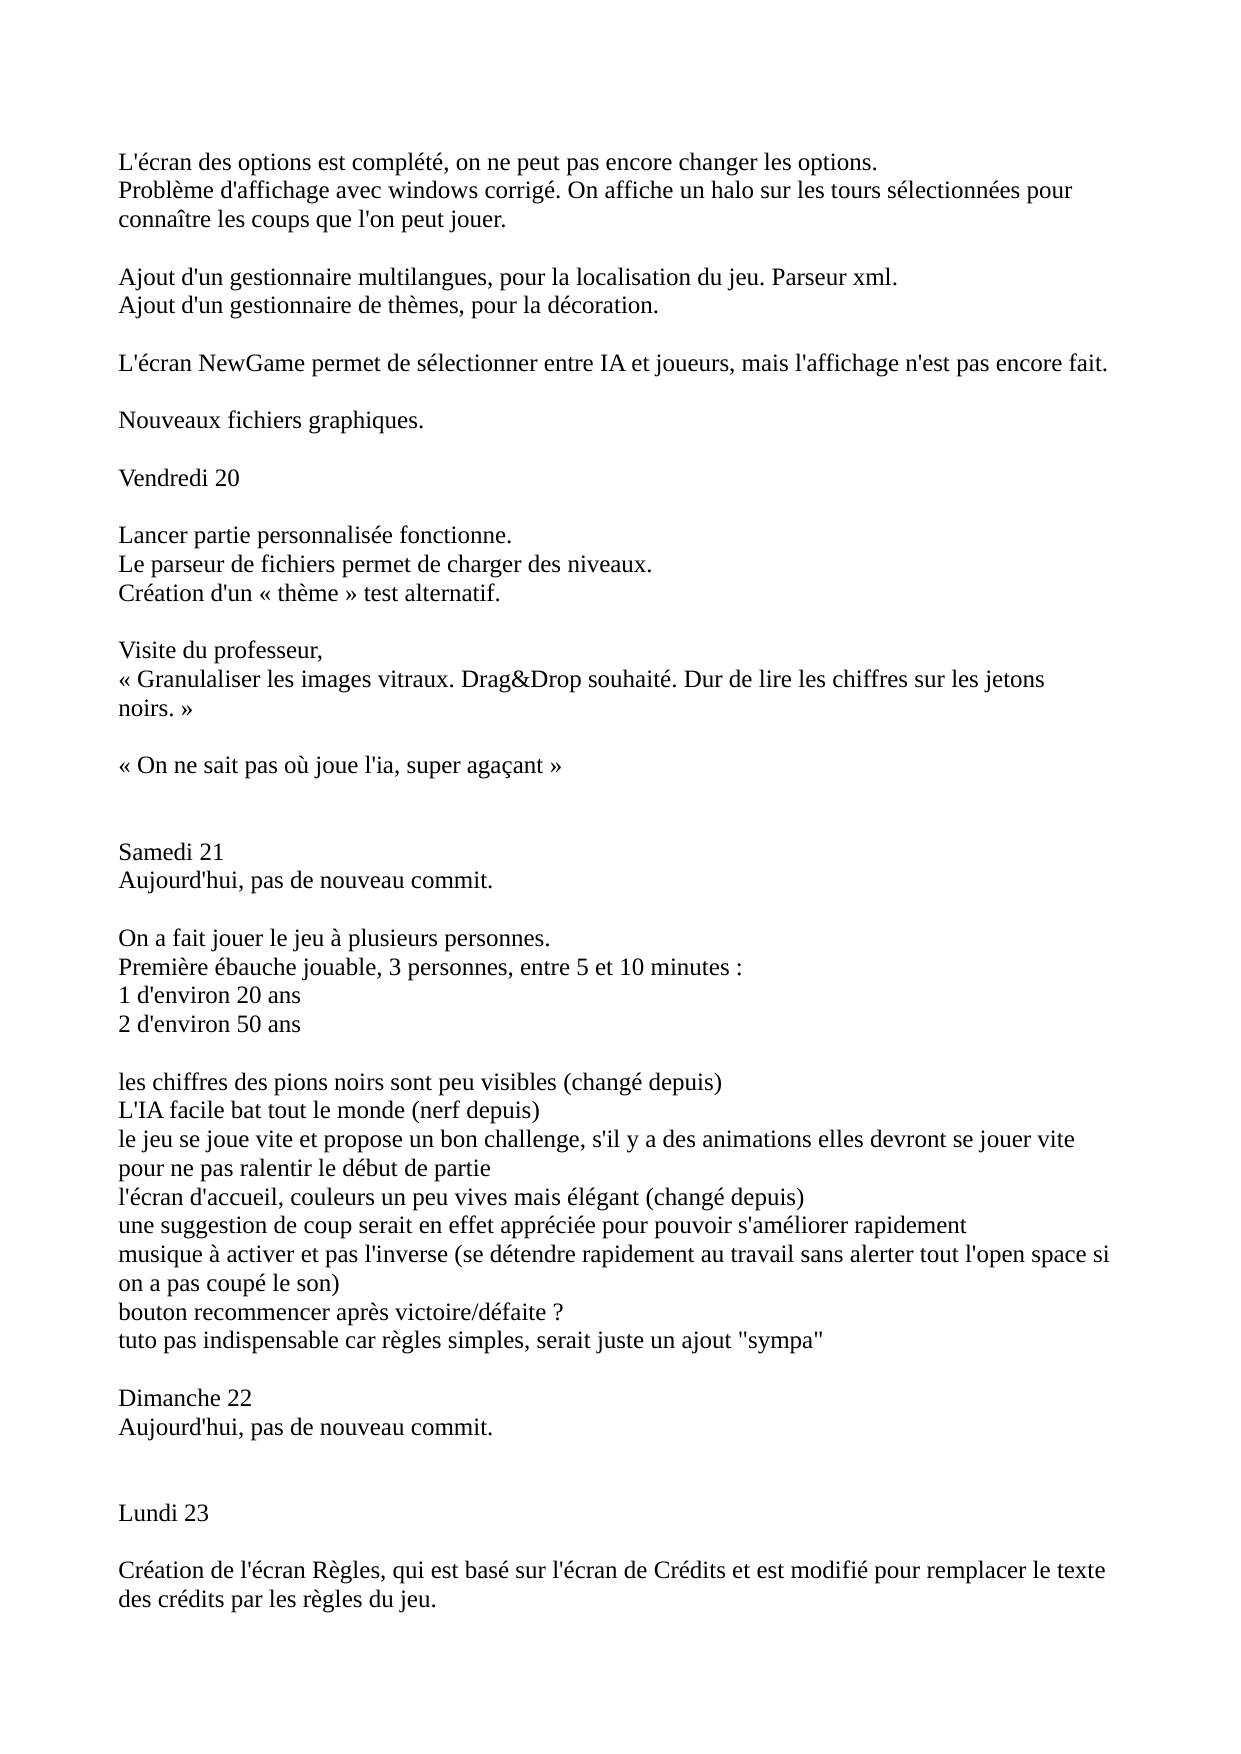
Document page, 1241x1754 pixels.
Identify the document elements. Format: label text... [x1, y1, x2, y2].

text Le parseur de fichiers permet de charger des niveaux. [118, 549, 1122, 578]
text Visite du professeur, [118, 636, 1122, 664]
text une suggestion de coup serait en effet appréciée pour pouvoir s'améliorer rapidement [118, 1211, 1122, 1239]
text Ajout d'un gestionnaire multilangues, pour la localisation du jeu. Parseur xml. [118, 262, 1122, 291]
text On a fait jouer le jeu à plusieurs personnes. [118, 923, 1122, 952]
text Nouveaux fichiers graphiques. [118, 406, 1122, 434]
text bouton recommencer après victoire/défaite ? [118, 1297, 1122, 1326]
text 1 d'environ 20 ans [118, 981, 1122, 1009]
text 2 d'environ 50 ans [118, 1009, 1122, 1038]
text « On ne sait pas où joue l'ia, super agaçant » [118, 751, 1122, 779]
text « Granulaliser les images vitraux. Drag&Drop souhaité. Dur de lire les chiffres sur les jetons noirs. » [118, 664, 1122, 722]
text Aujourd'hui, pas de nouveau commit. [118, 1412, 1122, 1441]
text l'écran d'accueil, couleurs un peu vives mais élégant (changé depuis) [118, 1182, 1122, 1211]
text les chiffres des pions noirs sont peu visibles (changé depuis) [118, 1067, 1122, 1096]
text Lancer partie personnalisée fonctionne. [118, 521, 1122, 549]
text Création d'un « thème » test alternatif. [118, 578, 1122, 607]
text Lundi 23 [118, 1498, 1122, 1527]
text Ajout d'un gestionnaire de thèmes, pour la décoration. [118, 291, 1122, 319]
text Vendredi 20 [118, 463, 1122, 492]
text Problème d'affichage avec windows corrigé. On affiche un halo sur les tours sélectionnées pour connaître les coups que l'on peut jouer. [118, 176, 1122, 233]
text L'écran NewGame permet de sélectionner entre IA et joueurs, mais l'affichage n'est pas encore fait. [118, 348, 1122, 377]
text Première ébauche jouable, 3 personnes, entre 5 et 10 minutes : [118, 952, 1122, 981]
text Samedi 21 [118, 837, 1122, 866]
text le jeu se joue vite et propose un bon challenge, s'il y a des animations elles devront se jouer vite pour ne pas ralentir le début de partie [118, 1124, 1122, 1182]
text Création de l'écran Règles, qui est basé sur l'écran de Crédits et est modifié pour remplacer le texte des crédits par les règles du jeu. [118, 1556, 1122, 1613]
text L'écran des options est complété, on ne peut pas encore changer les options. [118, 147, 1122, 176]
text L'IA facile bat tout le monde (nerf depuis) [118, 1096, 1122, 1124]
text Dimanche 22 [118, 1383, 1122, 1412]
text musique à activer et pas l'inverse (se détendre rapidement au travail sans alerter tout l'open space si on a pas coupé le son) [118, 1239, 1122, 1297]
text Aujourd'hui, pas de nouveau commit. [118, 866, 1122, 894]
text tuto pas indispensable car règles simples, serait juste un ajout "sympa" [118, 1326, 1122, 1354]
